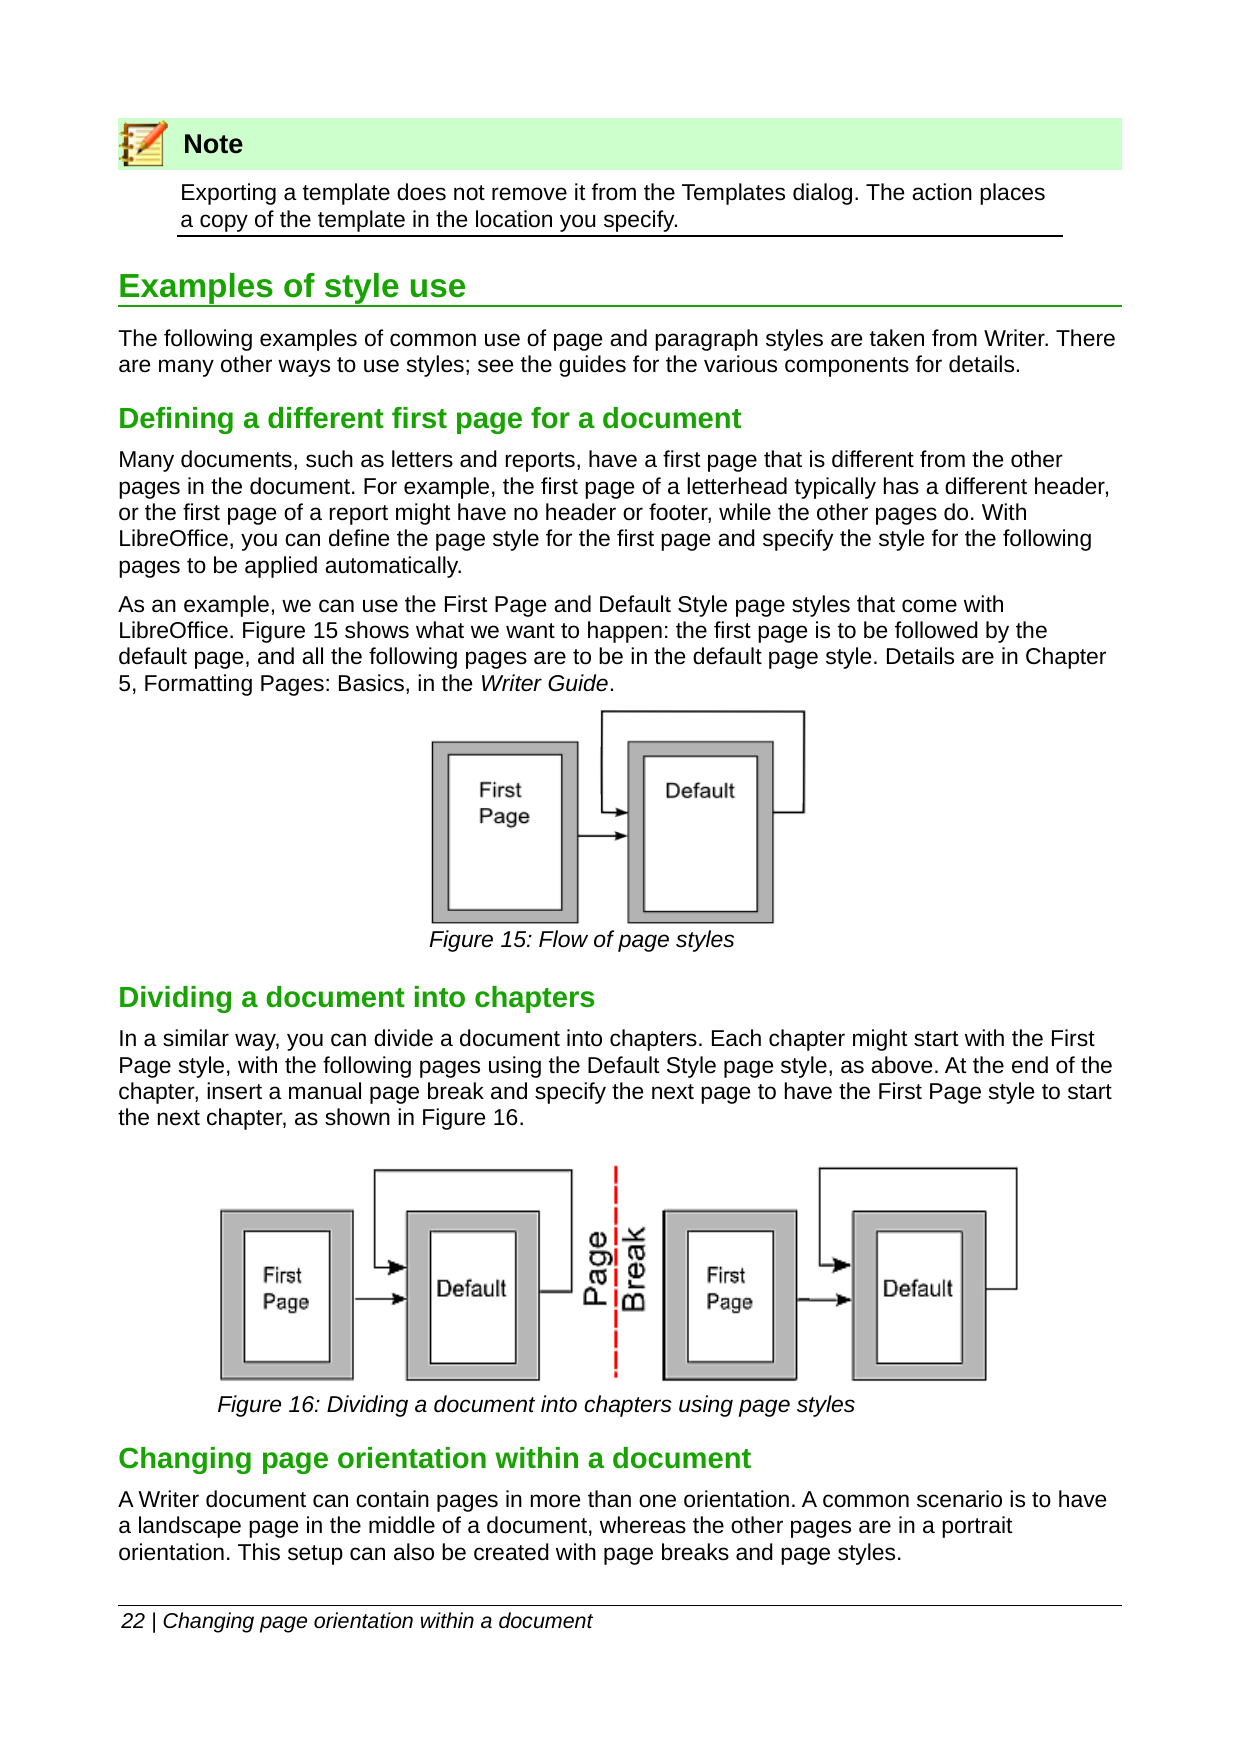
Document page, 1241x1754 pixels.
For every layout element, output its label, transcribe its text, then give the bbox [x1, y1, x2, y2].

text In a similar way, you can divide a document into chapters. Each chapter might start with the First Page style, with the following pages using the Default Style page style, as above. At the end of the chapter, insert a manual page break and specify the next page to have the First Page style to start the next chapter, as shown in Figure 16. [118, 1025, 1122, 1131]
picture [428, 708, 812, 926]
subtitle Examples of style use [118, 266, 1122, 305]
text Many documents, such as letters and reports, have a first page that is different from the other pages in the document. For example, the first page of a letterhead typically has a different header, or the first page of a report might have no header or footer, while the other pages do. With LibreOffice, you can define the page style for the first page and specify the style for the following pages to be applied automatically. [118, 446, 1122, 578]
picture [119, 119, 170, 170]
text [217, 1143, 1023, 1158]
text Figure 15: Flow of page styles [429, 926, 811, 952]
picture [217, 1158, 1024, 1391]
subtitle Note [118, 118, 1122, 170]
text As an example, we can use the First Page and Default Style page styles that come with LibreOffice. Figure 15 shows what we want to happen: the first page is to be followed by the default page, and all the following pages are to be in the default page style. Details are in Chapter 5, Formatting Pages: Basics, in the Writer Guide. [118, 591, 1122, 696]
subtitle Dividing a document into chapters [118, 980, 1122, 1013]
text A Writer document can contain pages in more than one orientation. A common scenario is to have a landscape page in the middle of a document, whereas the other pages are in a portrait orientation. This setup can also be created with page breaks and page styles. [118, 1486, 1122, 1565]
text The following examples of common use of page and paragraph styles are taken from Writer. There are many other ways to use styles; see the guides for the various components for details. [118, 325, 1122, 377]
subtitle Defining a different first page for a document [118, 401, 1122, 434]
text Figure 16: Dividing a document into chapters using page styles [217, 1391, 1023, 1417]
text Exporting a template does not remove it from the Templates dialog. The action places a copy of the template in the location you specify. [177, 176, 1063, 235]
subtitle Changing page orientation within a document [118, 1441, 1122, 1474]
